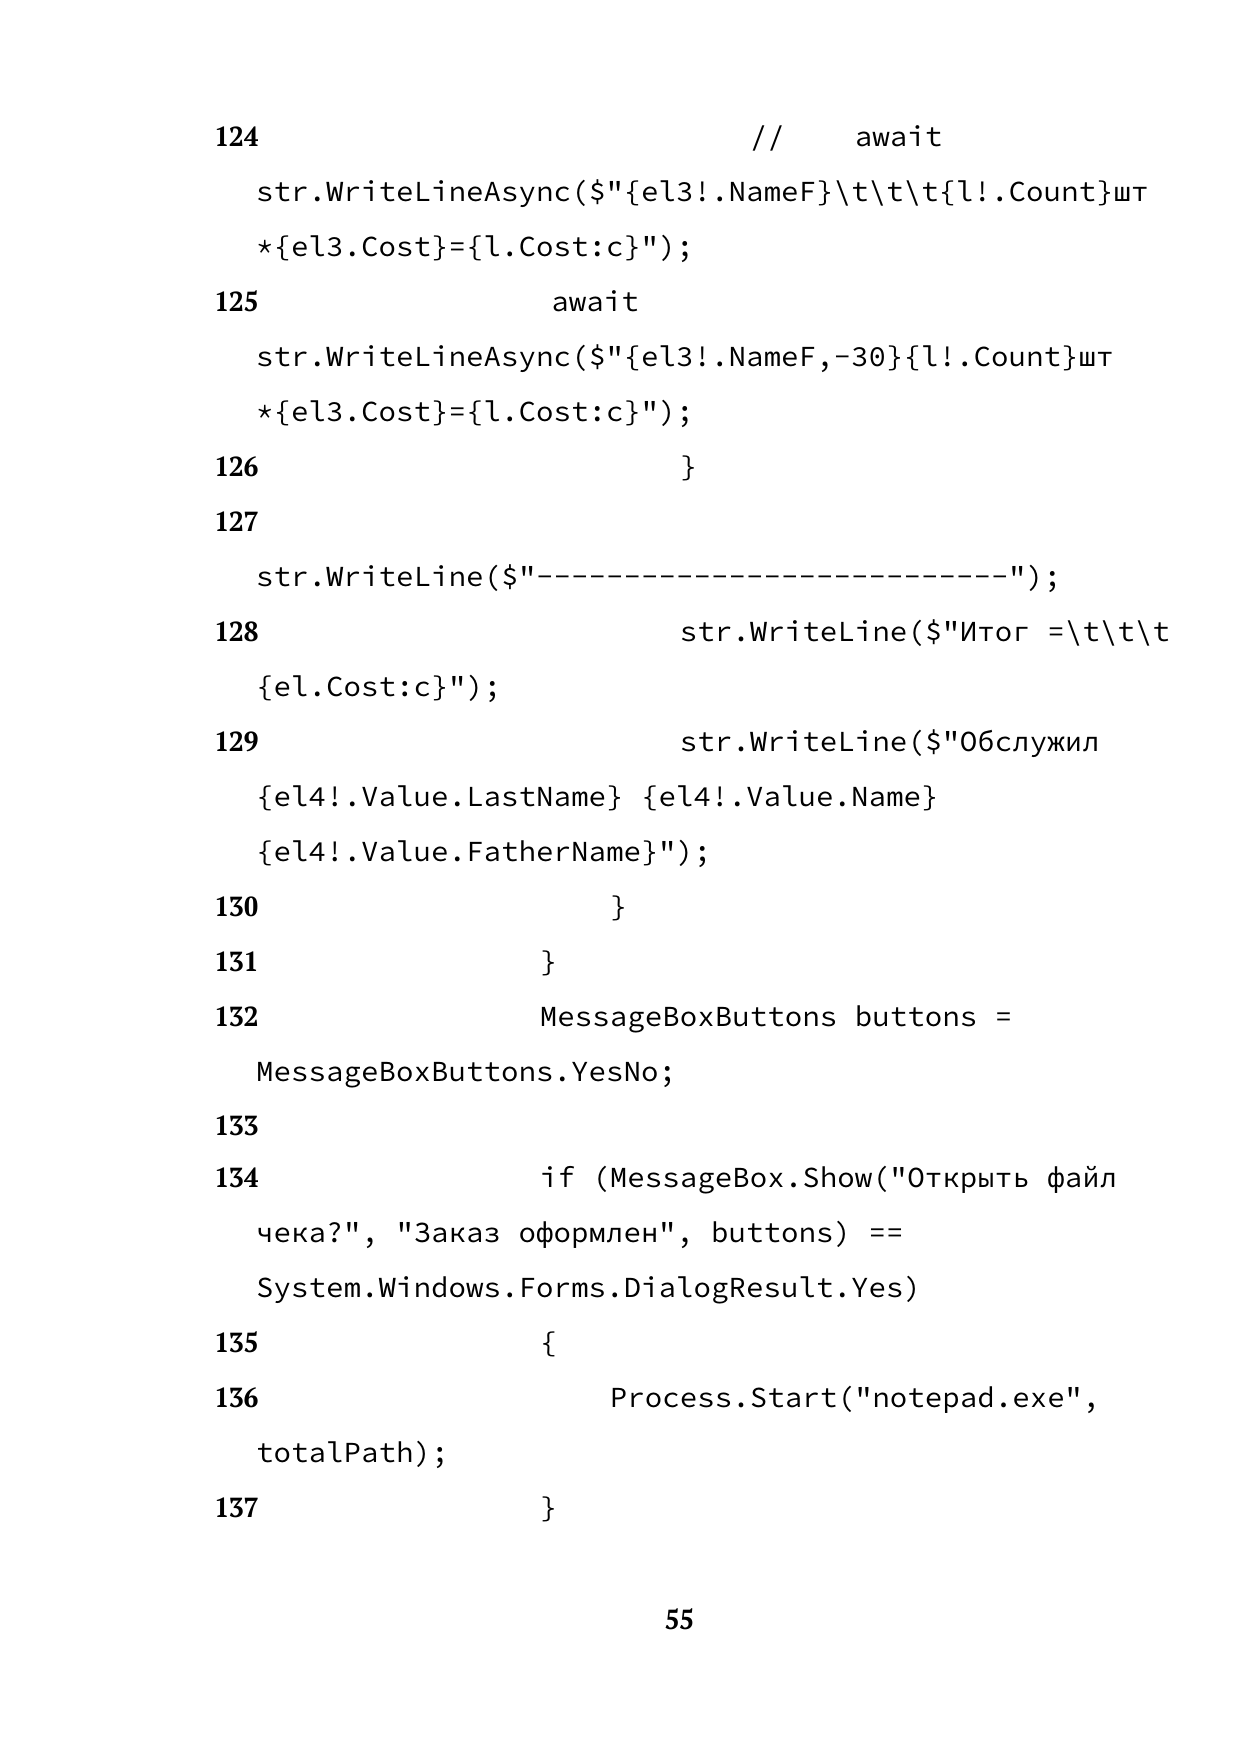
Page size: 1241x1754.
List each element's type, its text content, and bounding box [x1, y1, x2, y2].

list str.WriteLine($"Итог =\t\t\t {el.Cost:c}"); [214, 613, 1181, 705]
list // await str.WriteLineAsync($"{el3!.NameF}\t\t\t{l!.Count}шт *{el3.Cost}={l.Cost:c}"); [214, 118, 1181, 265]
list } [214, 448, 1181, 485]
list Process.Start("notepad.exe", totalPath); [214, 1378, 1181, 1470]
list } [214, 888, 1181, 925]
list str.WriteLine($"Обслужил {el4!.Value.LastName} {el4!.Value.Name} {el4!.Value.FatherName}"); [214, 723, 1181, 870]
list { [214, 1323, 1181, 1360]
list } [214, 943, 1181, 980]
list MessageBoxButtons buttons = MessageBoxButtons.YesNo; [214, 998, 1181, 1090]
list if (MessageBox.Show("Открыть файл чека?", "Заказ оформлен", buttons) == System.Windows.Forms.DialogResult.Yes) [214, 1158, 1181, 1305]
list } [214, 1488, 1181, 1525]
list await str.WriteLineAsync($"{el3!.NameF,-30}{l!.Count}шт *{el3.Cost}={l.Cost:c}"); [214, 283, 1181, 430]
list str.WriteLine($"---------------------------"); [214, 503, 1181, 595]
